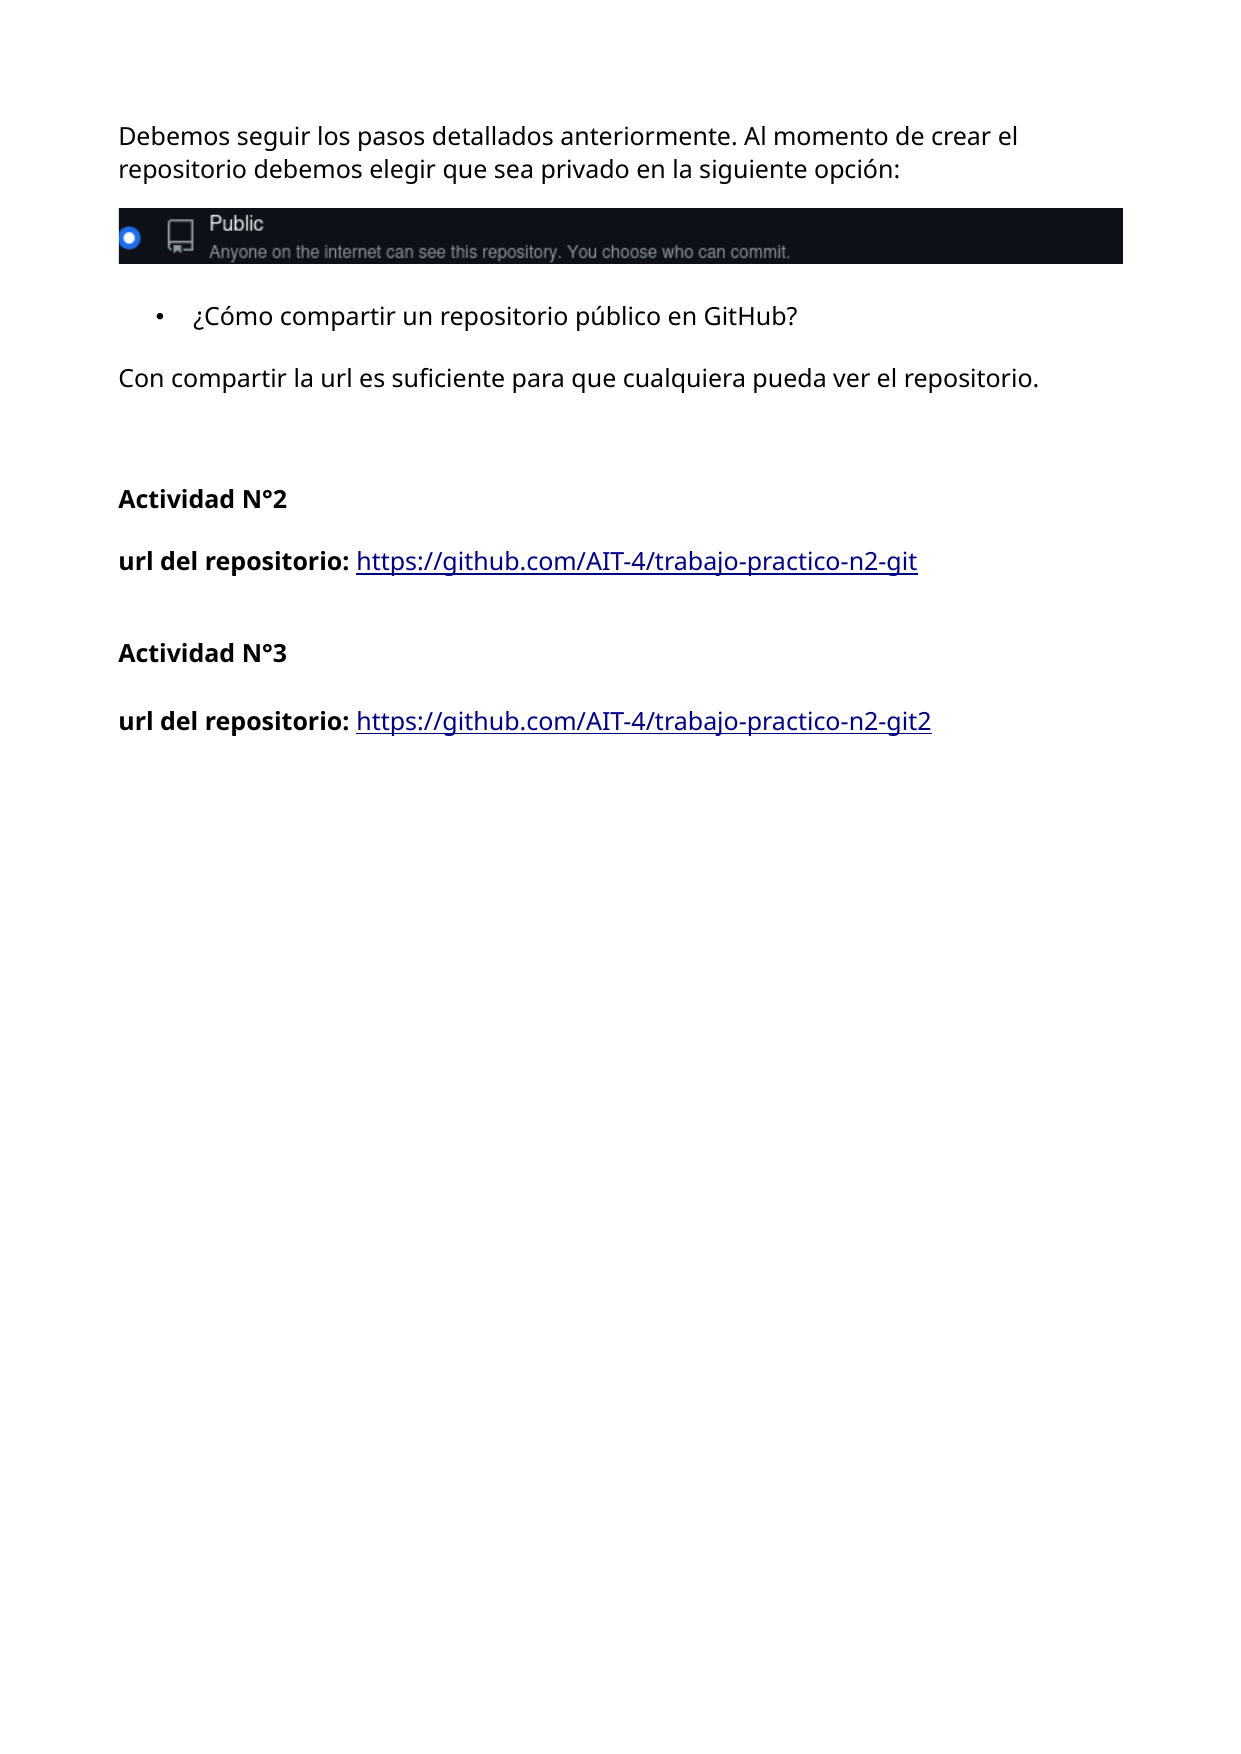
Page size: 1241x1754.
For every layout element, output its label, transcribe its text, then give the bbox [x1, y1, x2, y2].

text Con compartir la url es suficiente para que cualquiera pueda ver el repositorio. [118, 361, 1122, 395]
list ¿Cómo compartir un repositorio público en GitHub? [156, 298, 1122, 332]
text Actividad N°2 [118, 481, 1122, 515]
text url del repositorio: https://github.com/AIT-4/trabajo-practico-n2-git [118, 544, 1122, 578]
picture [118, 208, 1123, 264]
text Actividad N°3 [118, 636, 1122, 670]
text url del repositorio: https://github.com/AIT-4/trabajo-practico-n2-git2 [118, 704, 1122, 738]
text Debemos seguir los pasos detallados anteriormente. Al momento de crear el repositorio debemos elegir que sea privado en la siguiente opción: [118, 118, 1122, 186]
